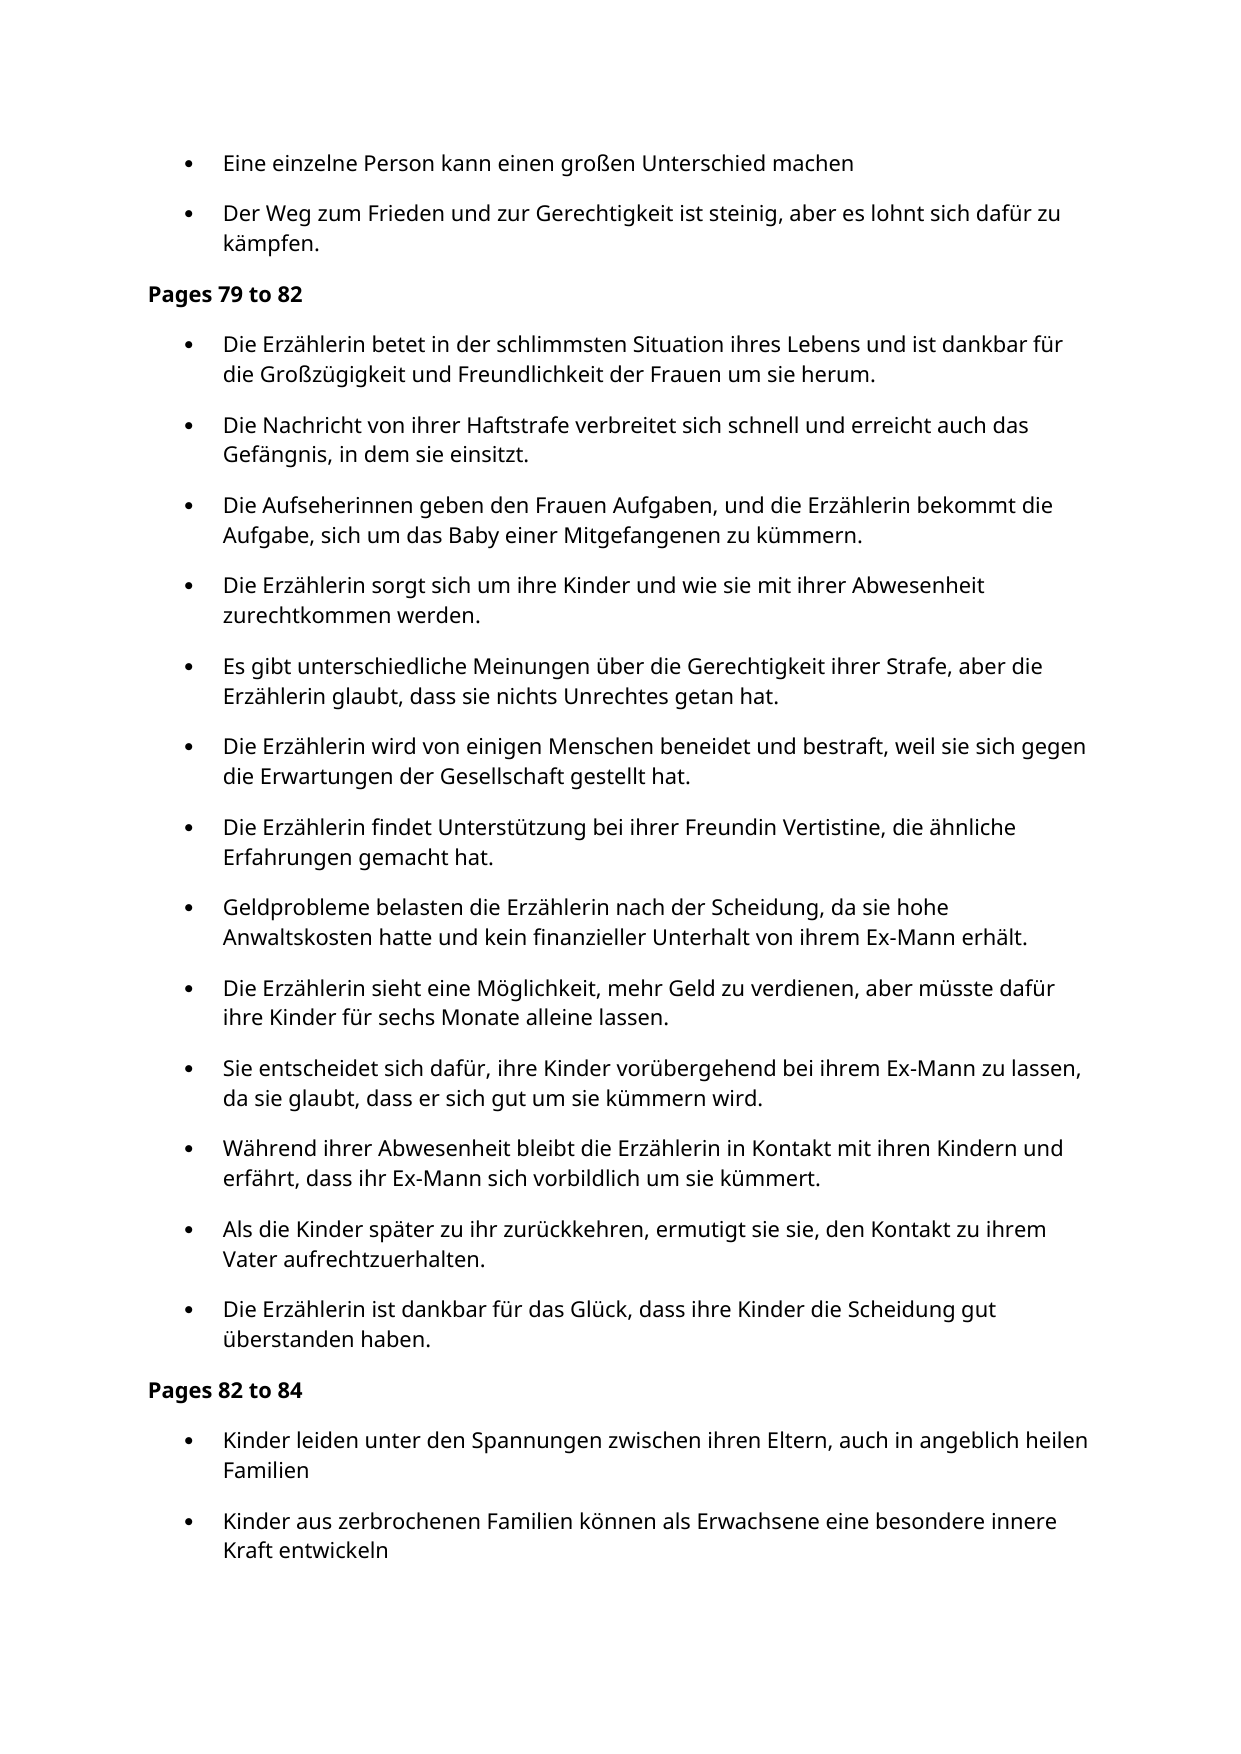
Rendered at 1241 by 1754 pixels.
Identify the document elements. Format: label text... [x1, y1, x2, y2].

list Als die Kinder später zu ihr zurückkehren, ermutigt sie sie, den Kontakt zu ihrem Vater aufrechtzuerhalten. [185, 1214, 1093, 1273]
list Die Erzählerin sieht eine Möglichkeit, mehr Geld zu verdienen, aber müsste dafür ihre Kinder für sechs Monate alleine lassen. [185, 973, 1093, 1032]
list Die Erzählerin betet in der schlimmsten Situation ihres Lebens und ist dankbar für die Großzügigkeit und Freundlichkeit der Frauen um sie herum. [185, 329, 1093, 389]
list Die Erzählerin findet Unterstützung bei ihrer Freundin Vertistine, die ähnliche Erfahrungen gemacht hat. [185, 812, 1093, 871]
list Die Nachricht von ihrer Haftstrafe verbreitet sich schnell und erreicht auch das Gefängnis, in dem sie einsitzt. [185, 410, 1093, 469]
list Während ihrer Abwesenheit bleibt die Erzählerin in Kontakt mit ihren Kindern und erfährt, dass ihr Ex-Mann sich vorbildlich um sie kümmert. [185, 1133, 1093, 1193]
list Die Aufseherinnen geben den Frauen Aufgaben, und die Erzählerin bekommt die Aufgabe, sich um das Baby einer Mitgefangenen zu kümmern. [185, 490, 1093, 550]
list Es gibt unterschiedliche Meinungen über die Gerechtigkeit ihrer Strafe, aber die Erzählerin glaubt, dass sie nichts Unrechtes getan hat. [185, 651, 1093, 711]
list Eine einzelne Person kann einen großen Unterschied machen [185, 148, 1093, 177]
list Kinder leiden unter den Spannungen zwischen ihren Eltern, auch in angeblich heilen Familien [185, 1425, 1093, 1485]
list Kinder aus zerbrochenen Familien können als Erwachsene eine besondere innere Kraft entwickeln [185, 1506, 1093, 1565]
list Die Erzählerin ist dankbar für das Glück, dass ihre Kinder die Scheidung gut überstanden haben. [185, 1294, 1093, 1354]
list Die Erzählerin sorgt sich um ihre Kinder und wie sie mit ihrer Abwesenheit zurechtkommen werden. [185, 571, 1093, 630]
list Die Erzählerin wird von einigen Menschen beneidet und bestraft, weil sie sich gegen die Erwartungen der Gesellschaft gestellt hat. [185, 731, 1093, 791]
list Sie entscheidet sich dafür, ihre Kinder vorübergehend bei ihrem Ex-Mann zu lassen, da sie glaubt, dass er sich gut um sie kümmern wird. [185, 1053, 1093, 1113]
list Der Weg zum Frieden und zur Gerechtigkeit ist steinig, aber es lohnt sich dafür zu kämpfen. [185, 198, 1093, 258]
text Pages 79 to 82 [148, 279, 1093, 308]
list Geldprobleme belasten die Erzählerin nach der Scheidung, da sie hohe Anwaltskosten hatte und kein finanzieller Unterhalt von ihrem Ex-Mann erhält. [185, 892, 1093, 952]
text Pages 82 to 84 [148, 1375, 1093, 1404]
